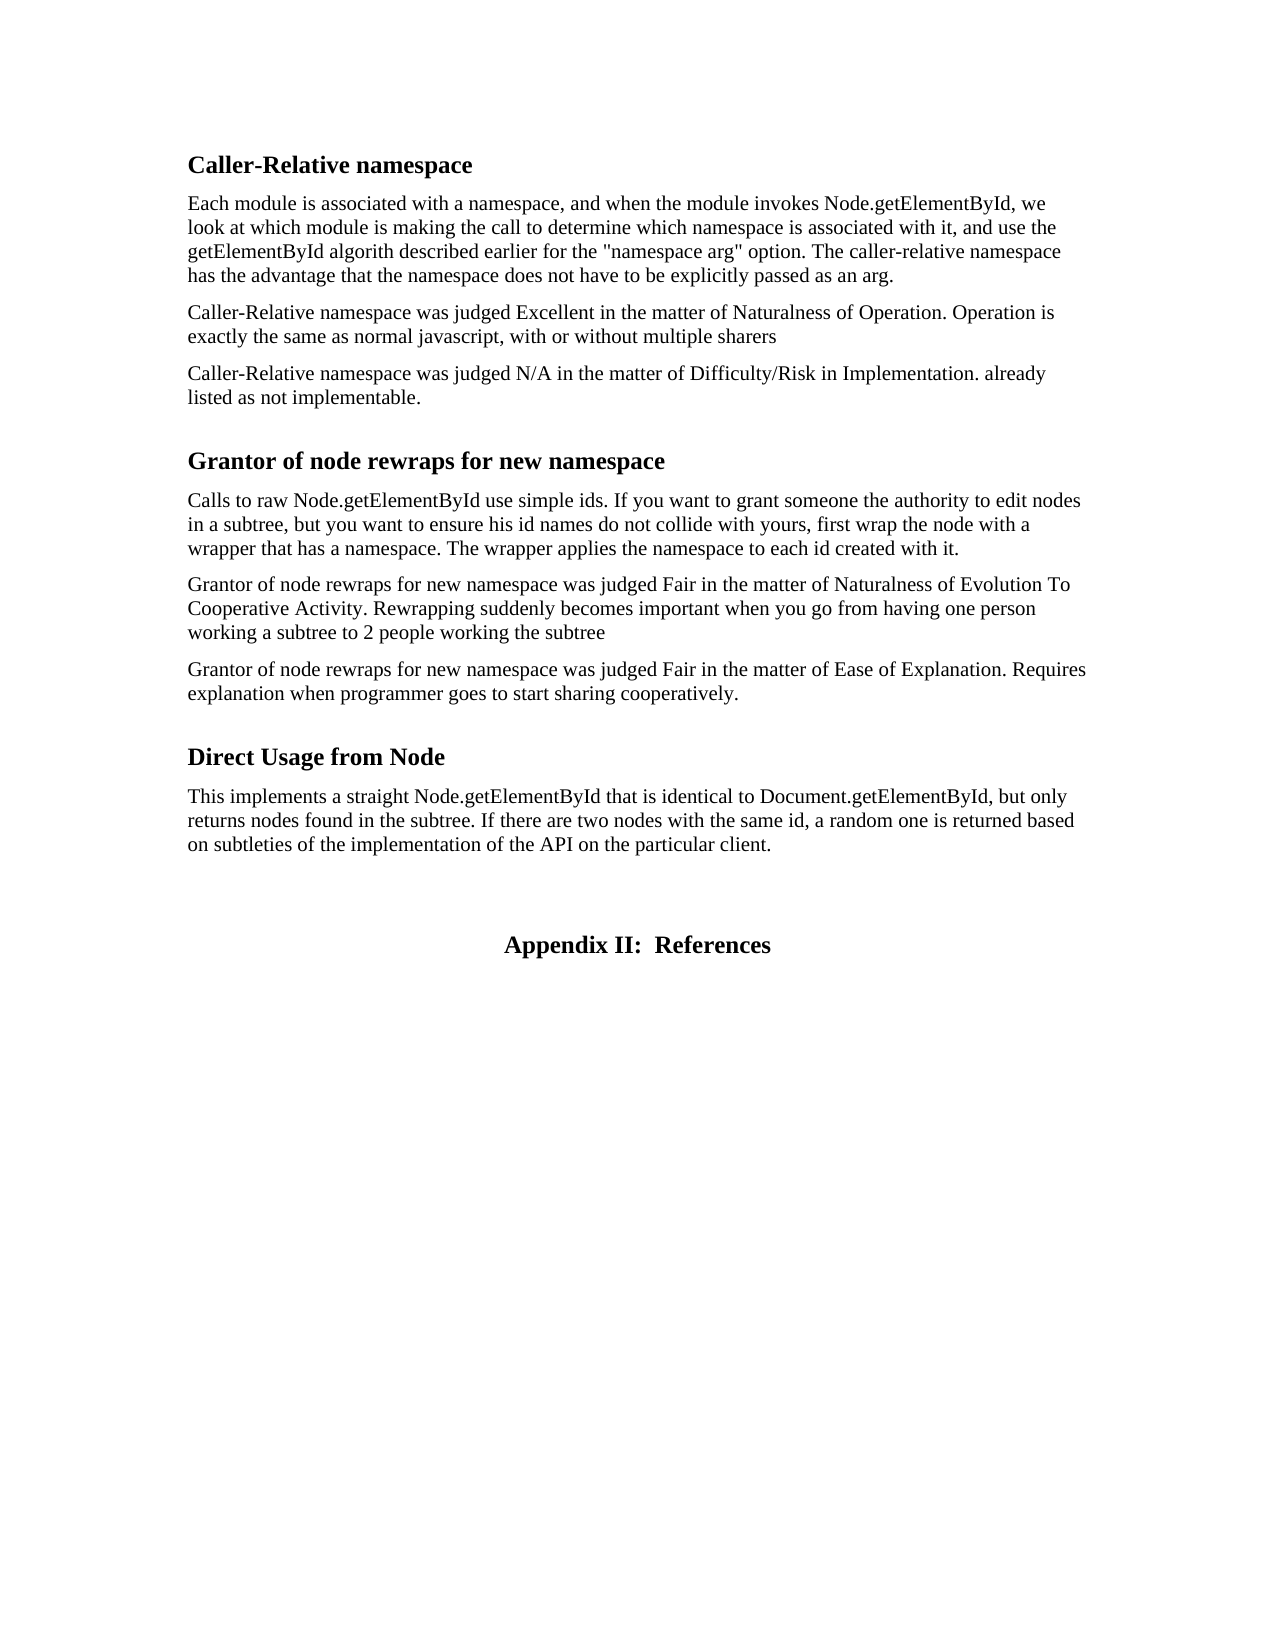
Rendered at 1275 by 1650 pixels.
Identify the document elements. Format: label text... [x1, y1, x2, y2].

text Grantor of node rewraps for new namespace was judged Fair in the matter of Naturalness of Evolution To Cooperative Activity. Rewrapping suddenly becomes important when you go from having one person working a subtree to 2 people working the subtree [187, 572, 1087, 644]
text This implements a straight Node.getElementById that is identical to Document.getElementById, but only returns nodes found in the subtree. If there are two nodes with the same id, a random one is returned based on subtleties of the implementation of the API on the particular client. [187, 784, 1087, 856]
subtitle Grantor of node rewraps for new namespace [187, 446, 1087, 475]
text Grantor of node rewraps for new namespace was judged Fair in the matter of Ease of Explanation. Requires explanation when programmer goes to start sharing cooperatively. [187, 657, 1087, 705]
text Each module is associated with a namespace, and when the module invokes Node.getElementById, we look at which module is making the call to determine which namespace is associated with it, and use the getElementById algorith described earlier for the "namespace arg" option. The caller-relative namespace has the advantage that the namespace does not have to be explicitly passed as an arg. [187, 191, 1087, 287]
subtitle Caller-Relative namespace [187, 150, 1087, 179]
title Appendix II: References [187, 930, 1087, 959]
subtitle Direct Usage from Node [187, 742, 1087, 771]
text Caller-Relative namespace was judged Excellent in the matter of Naturalness of Operation. Operation is exactly the same as normal javascript, with or without multiple sharers [187, 300, 1087, 348]
text Calls to raw Node.getElementById use simple ids. If you want to grant someone the authority to edit nodes in a subtree, but you want to ensure his id names do not collide with yours, first wrap the node with a wrapper that has a namespace. The wrapper applies the namespace to each id created with it. [187, 487, 1087, 560]
text Caller-Relative namespace was judged N/A in the matter of Difficulty/Risk in Implementation. already listed as not implementable. [187, 361, 1087, 409]
